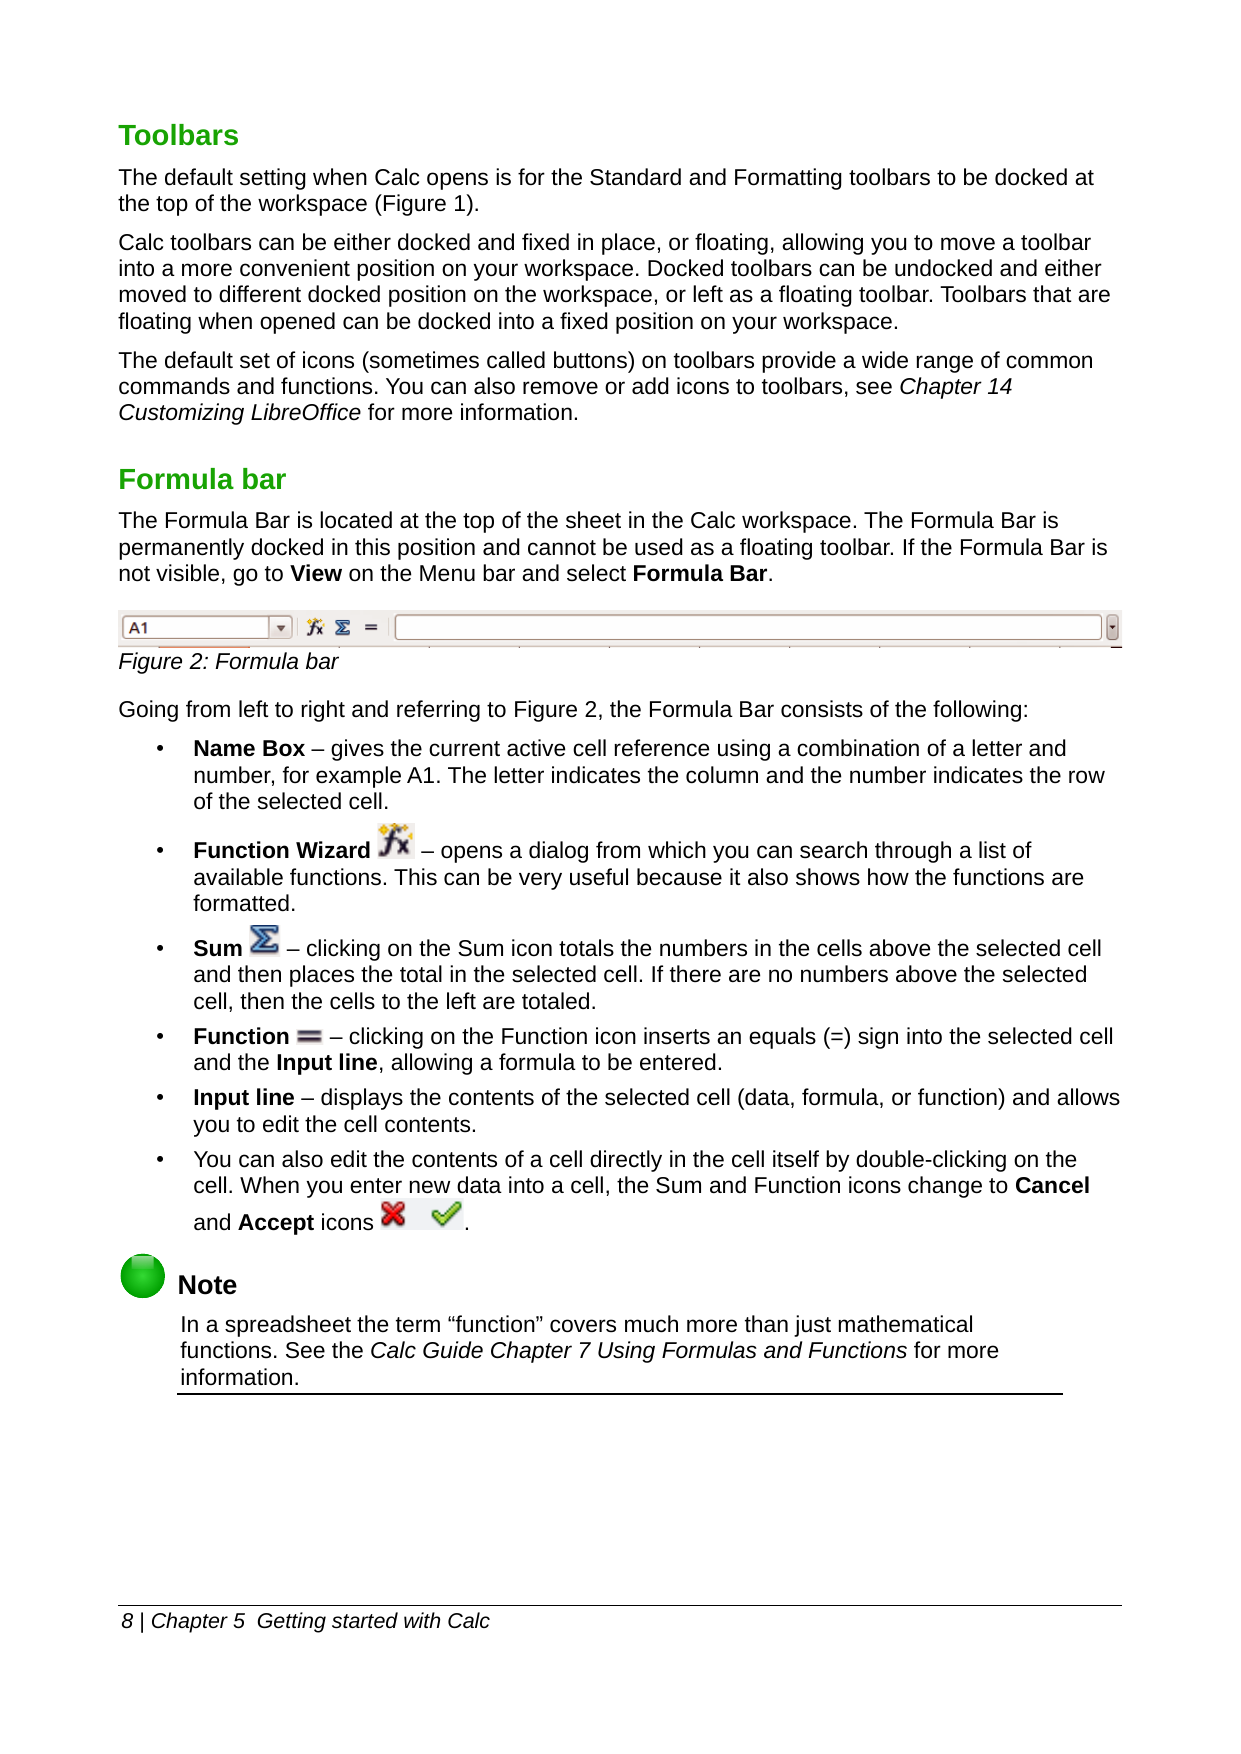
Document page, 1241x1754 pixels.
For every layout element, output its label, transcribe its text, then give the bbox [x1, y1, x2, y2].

list Function Wizard – opens a dialog from which you can search through a list of available functions. This can be very useful because it also shows how the functions are formatted. [156, 823, 1122, 916]
picture [118, 610, 1123, 648]
text The default set of icons (sometimes called buttons) on toolbars provide a wide range of common commands and functions. You can also remove or add icons to toolbars, see Chapter 14 Customizing LibreOffice for more information. [118, 347, 1122, 426]
picture [377, 823, 415, 859]
text Figure 2: Formula bar [118, 648, 1122, 674]
text Going from left to right and referring to Figure 2, the Formula Bar consists of the following: [118, 696, 1122, 723]
text The default setting when Calc opens is for the Standard and Formatting toolbars to be docked at the top of the workspace (Figure 1). [118, 163, 1122, 216]
subtitle Formula bar [118, 462, 1122, 495]
text The Formula Bar is located at the top of the sheet in the Calc workspace. The Formula Bar is permanently docked in this position and cannot be used as a floating toolbar. If the Formula Bar is not visible, go to View on the Menu bar and select Formula Bar. [118, 507, 1122, 586]
picture [249, 925, 281, 957]
list You can also edit the contents of a cell directly in the cell itself by double-clicking on the cell. When you enter new data into a cell, the Sum and Function icons change to Cancel and Accept icons . [156, 1146, 1122, 1235]
subtitle Toolbars [118, 118, 1122, 152]
list Sum – clicking on the Sum icon totals the numbers in the cells above the selected cell and then places the total in the selected cell. If there are no numbers above the selected cell, then the cells to the left are totaled. [156, 925, 1122, 1014]
list Function – clicking on the Function icon inserts an equals (=) sign into the selected cell and the Input line, allowing a formula to be entered. [156, 1023, 1122, 1076]
text In a spreadsheet the term “function” covers much more than just mathematical functions. See the Calc Guide Chapter 7 Using Formulas and Functions for more information. [177, 1308, 1063, 1393]
subtitle Note [118, 1251, 1122, 1301]
picture [296, 1029, 324, 1045]
picture [380, 1198, 464, 1230]
list Input line – displays the contents of the selected cell (data, formula, or function) and allows you to edit the cell contents. [156, 1084, 1122, 1137]
list Name Box – gives the current active cell reference using a combination of a letter and number, for example A1. The letter indicates the column and the number indicates the row of the selected cell. [156, 735, 1122, 814]
text Calc toolbars can be either docked and fixed in place, or floating, allowing you to move a toolbar into a more convenient position on your workspace. Docked toolbars can be undocked and either moved to different docked position on the workspace, or left as a floating toolbar. Toolbars that are floating when opened can be docked into a fixed position on your workspace. [118, 229, 1122, 334]
